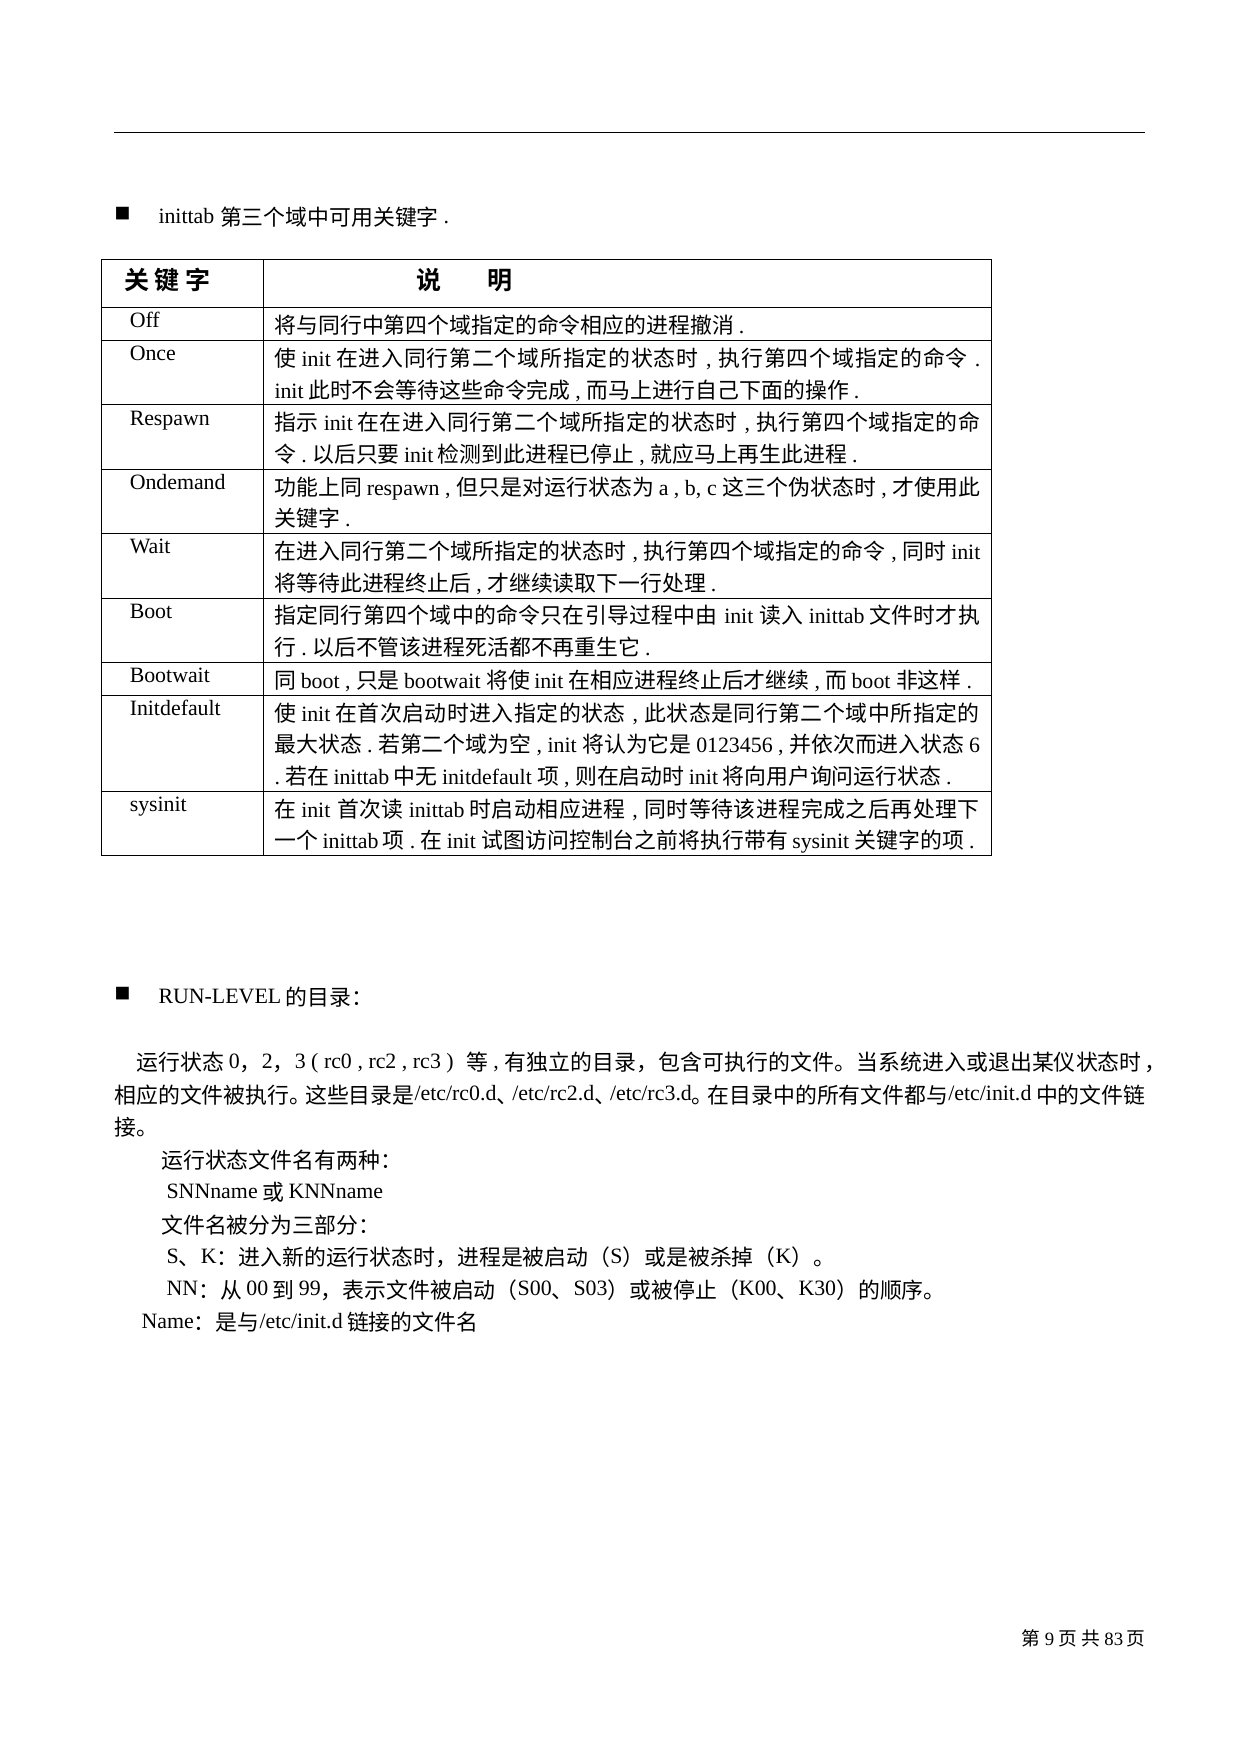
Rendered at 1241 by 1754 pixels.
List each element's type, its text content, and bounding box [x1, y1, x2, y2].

table_cell Boot [102, 599, 263, 662]
table_cell Initdefault [102, 696, 263, 791]
text NN：从00到99，表示文件被启动（S00、S03）或被停止（K00、K30）的顺序。 [161, 1267, 1145, 1299]
text 运行状态文件名有两种： [161, 1137, 1145, 1169]
list RUN-LEVEL的目录： [114, 974, 1145, 1007]
table_cell 使init在进入同行第二个域所指定的状态时 , 执行第四个域指定的命令 . init此时不会等待这些命令完成 , 而马上进行自己下面的操作 . [264, 341, 991, 404]
table_cell Wait [102, 534, 263, 597]
table_cell 指示init在在进入同行第二个域所指定的状态时 , 执行第四个域指定的命令 . 以后只要init检测到此进程已停止 , 就应马上再生此进程 . [264, 405, 991, 469]
table_cell 在init 首次读inittab时启动相应进程 , 同时等待该进程完成之后再处理下一个inittab项 . 在init 试图访问控制台之前将执行带有sysinit 关键字的项 . [264, 792, 991, 855]
text 文件名被分为三部分： [161, 1202, 1145, 1234]
text 运行状态0，2，3 ( rc0 , rc2 , rc3 ) 等 , 有独立的目录，包含可执行的文件。当系统进入或退出某仪状态时，相应的文件被执行。这些目录是/etc/rc0.d、/etc/rc2.d、/etc/rc3.d。在目录中的所有文件都与/etc/init.d中的文件链接。 [114, 1039, 1145, 1137]
table_cell Respawn [102, 405, 263, 469]
table_cell 在进入同行第二个域所指定的状态时 , 执行第四个域指定的命令 , 同时init将等待此进程终止后 , 才继续读取下一行处理 . [264, 534, 991, 597]
table_header 关 键 字 [102, 260, 263, 307]
table_cell Bootwait [102, 663, 263, 694]
table_cell 使init在首次启动时进入指定的状态 , 此状态是同行第二个域中所指定的最大状态 . 若第二个域为空 , init 将认为它是0123456 , 并依次而进入状态6 . 若在inittab中无initdefault 项 , 则在启动时init将向用户询问运行状态 . [264, 696, 991, 791]
table_cell 功能上同respawn , 但只是对运行状态为a , b, c 这三个伪状态时 , 才使用此关键字 . [264, 470, 991, 533]
table_cell sysinit [102, 792, 263, 855]
text Name：是与/etc/init.d链接的文件名 [114, 1299, 1145, 1332]
table_cell Off [102, 308, 263, 340]
table_cell Ondemand [102, 470, 263, 533]
table_header 说 明 [264, 260, 991, 307]
table_cell Once [102, 341, 263, 404]
text S、K：进入新的运行状态时，进程是被启动（S）或是被杀掉（K）。 [161, 1234, 1145, 1267]
table_cell 将与同行中第四个域指定的命令相应的进程撤消 . [264, 308, 991, 340]
table_cell 指定同行第四个域中的命令只在引导过程中由init 读入inittab文件时才执行 . 以后不管该进程死活都不再重生它 . [264, 599, 991, 662]
text SNNname或KNNname [161, 1169, 1145, 1202]
table_cell 同boot , 只是bootwait 将使init 在相应进程终止后才继续 , 而boot 非这样 . [264, 663, 991, 694]
list inittab 第三个域中可用关键字 . [114, 194, 1145, 227]
